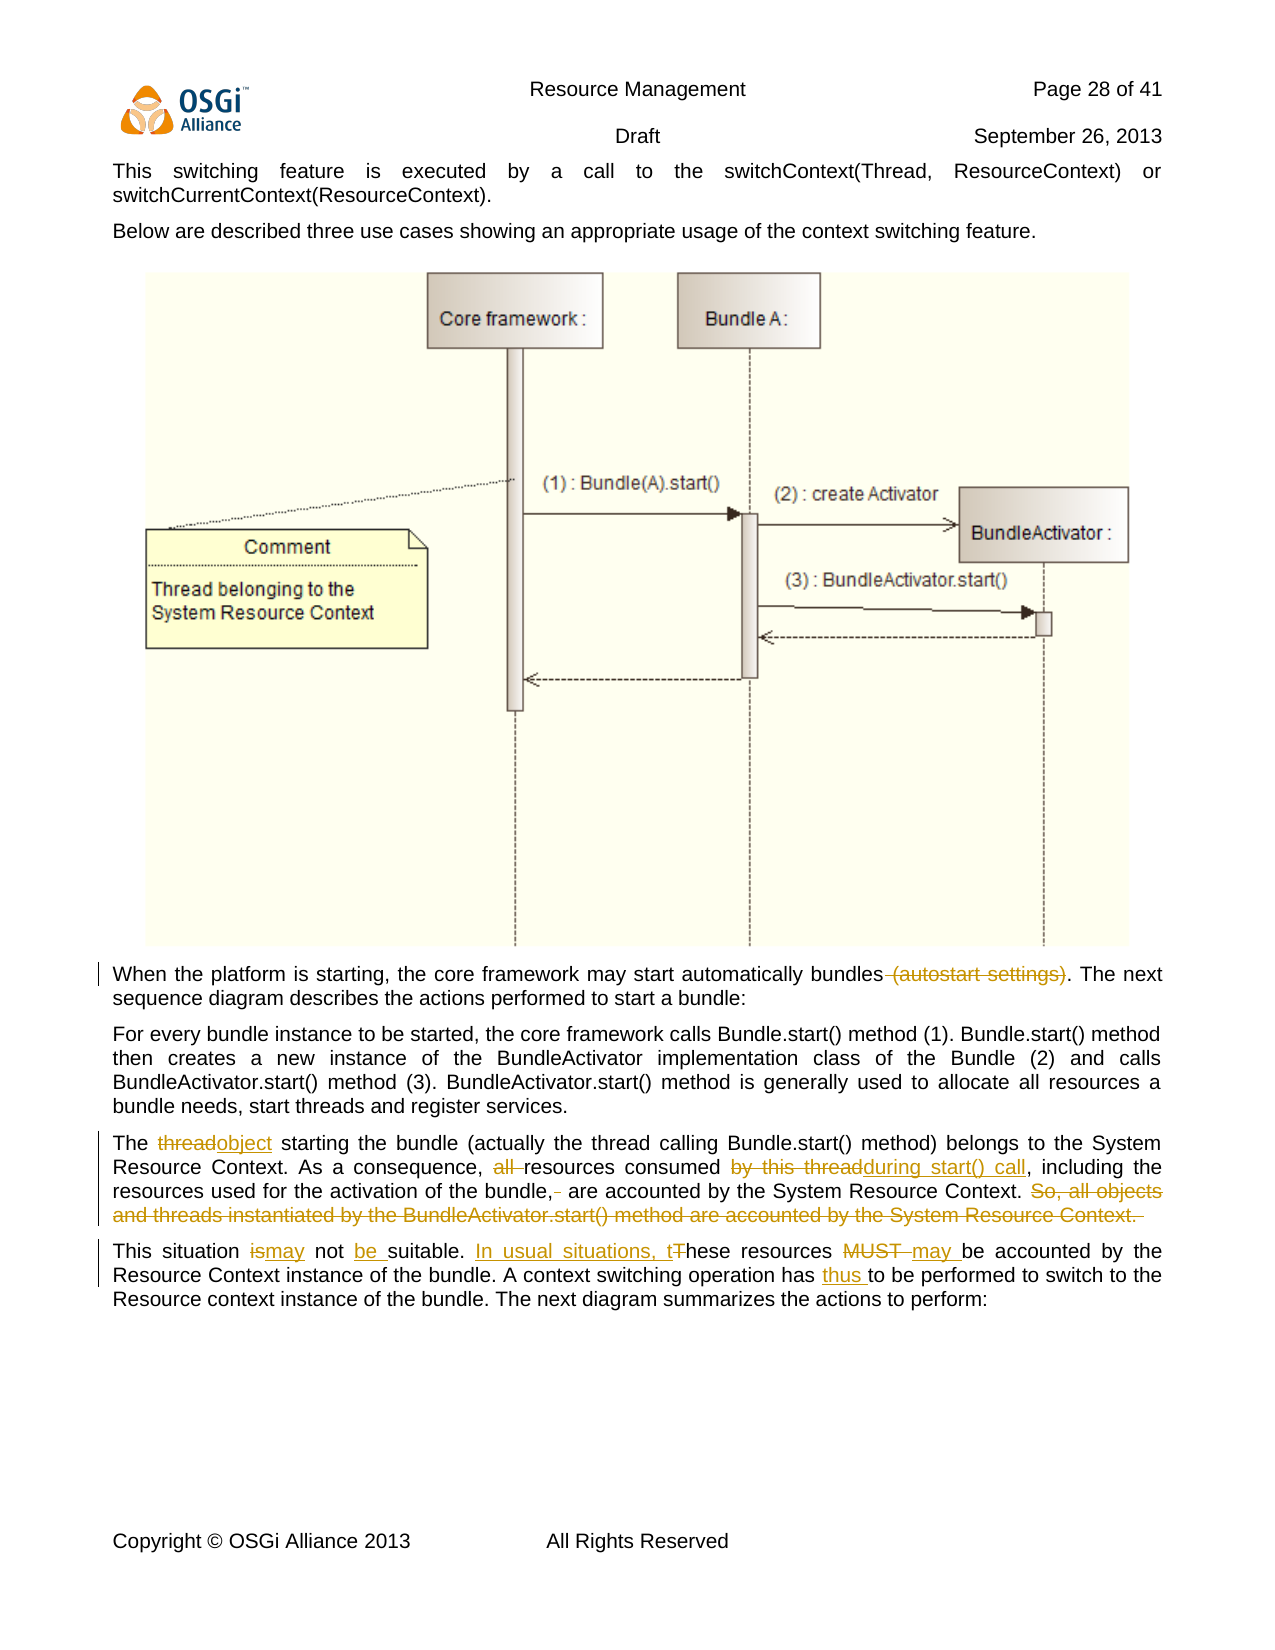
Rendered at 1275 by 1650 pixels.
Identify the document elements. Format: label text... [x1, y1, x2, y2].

text When the platform is starting, the core framework may start automatically bundles. The next sequence diagram describes the actions performed to start a bundle: [112, 256, 1162, 1010]
picture [113, 78, 257, 142]
text The object starting the bundle (actually the thread calling Bundle.start() method) belongs to the System Resource Context. As a consequence, resources consumed during start() call, including the resources used for the activation of the bundle, are accounted by the System Resource Context. [112, 1131, 1162, 1226]
picture [130, 257, 1145, 962]
text For every bundle instance to be started, the core framework calls Bundle.start() method (1). Bundle.start() method then creates a new instance of the BundleActivator implementation class of the Bundle (2) and calls BundleActivator.start() method (3). BundleActivator.start() method is generally used to allocate all resources a bundle needs, start threads and register services. [112, 1022, 1162, 1118]
text Below are described three use cases showing an appropriate usage of the context switching feature. [112, 219, 1162, 243]
text This switching feature is executed by a call to the switchContext(Thread, ResourceContext) or switchCurrentContext(ResourceContext). [112, 159, 1162, 207]
text This situation may not be suitable. In usual situations, these resources may be accounted by the Resource Context instance of the bundle. A context switching operation has thus to be performed to switch to the Resource context instance of the bundle. The next diagram summarizes the actions to perform: [112, 1239, 1162, 1311]
